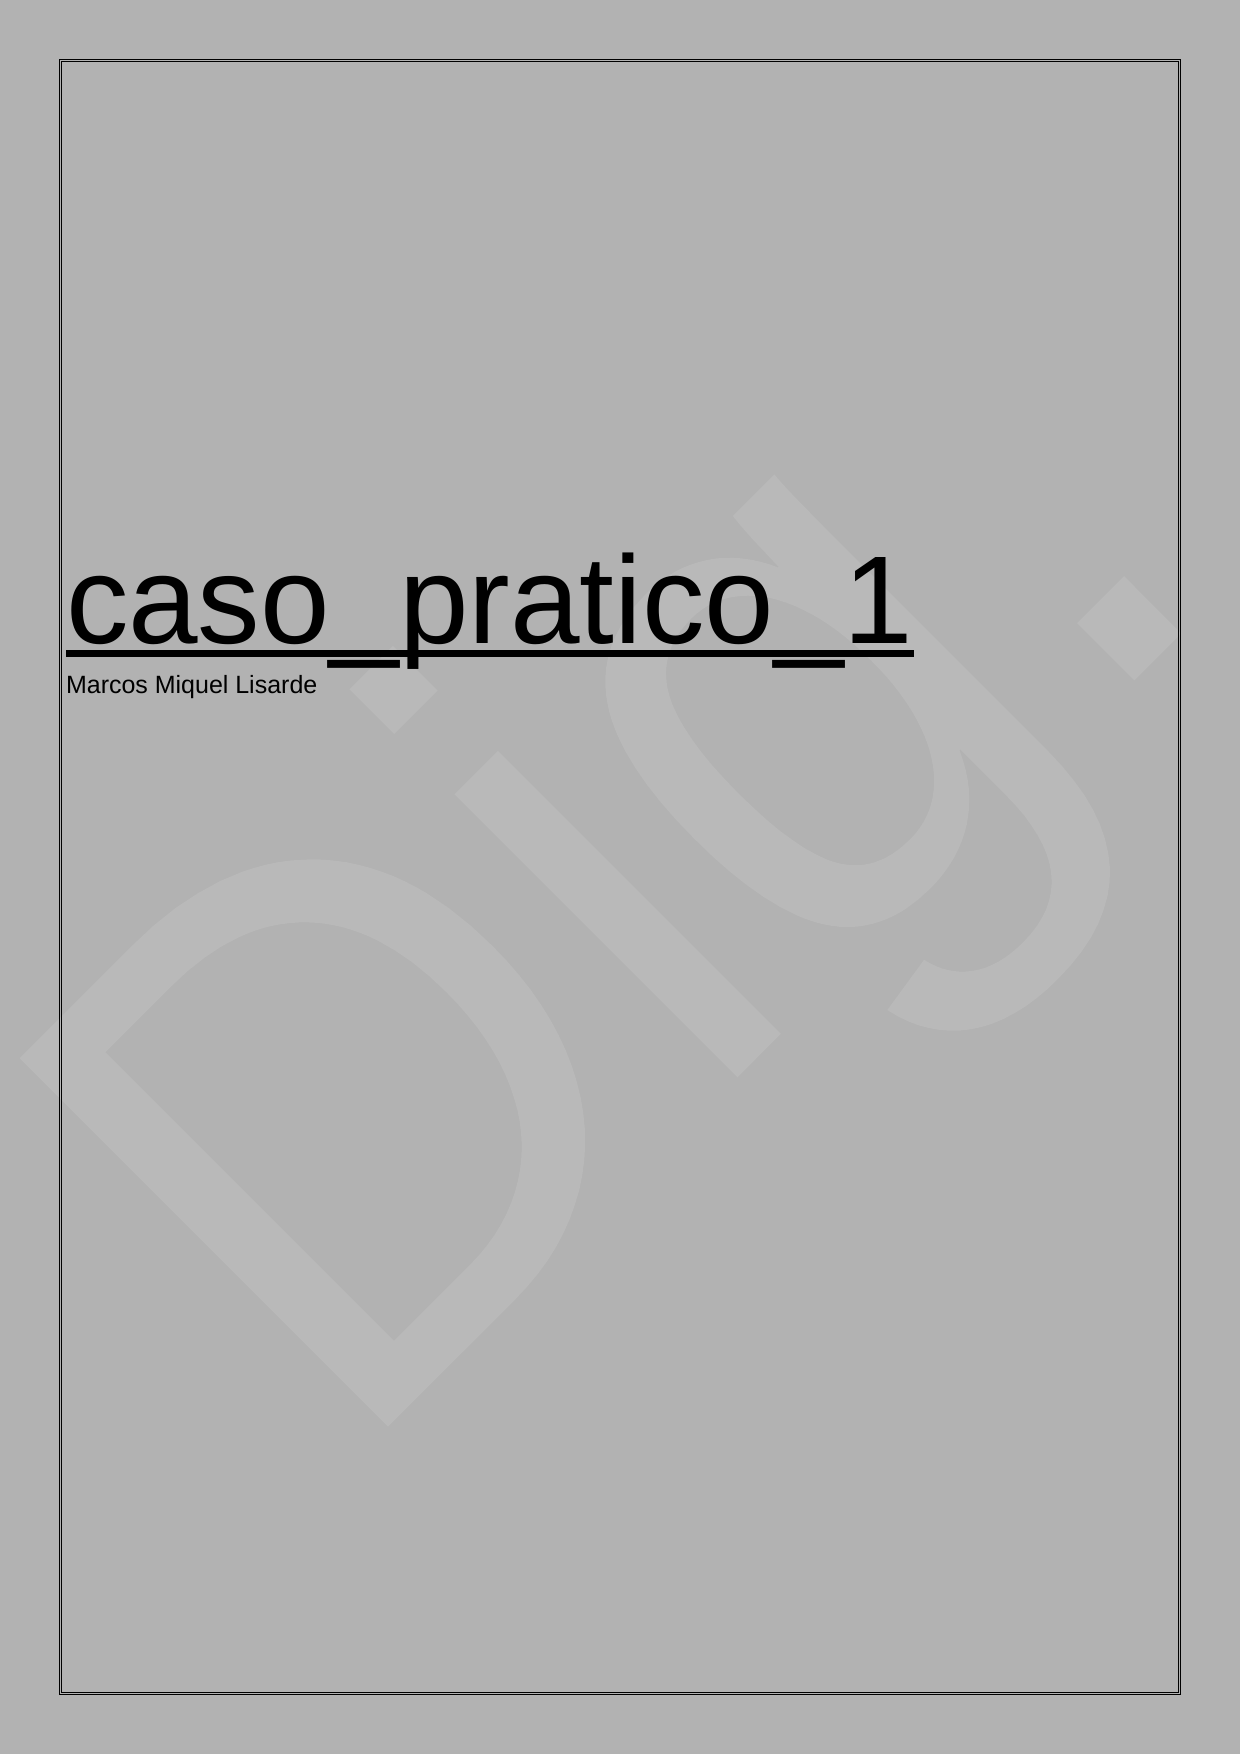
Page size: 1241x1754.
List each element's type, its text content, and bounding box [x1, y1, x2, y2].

text Marcos Miquel Lisarde [66, 670, 367, 699]
text caso_pratico_1 [667, 657, 879, 670]
text caso_pratico_1 [418, 584, 452, 636]
text caso_pratico_1 [418, 657, 608, 670]
text caso_pratico_1 [66, 657, 380, 670]
text caso_pratico_1 [825, 526, 1174, 670]
text caso_pratico_1 [721, 596, 757, 636]
text caso_pratico_1 [66, 526, 776, 650]
text [667, 670, 903, 699]
text caso_pratico_1 [1146, 642, 1174, 670]
text caso_pratico_1 [671, 598, 858, 650]
text [419, 670, 606, 699]
text [969, 670, 1174, 699]
